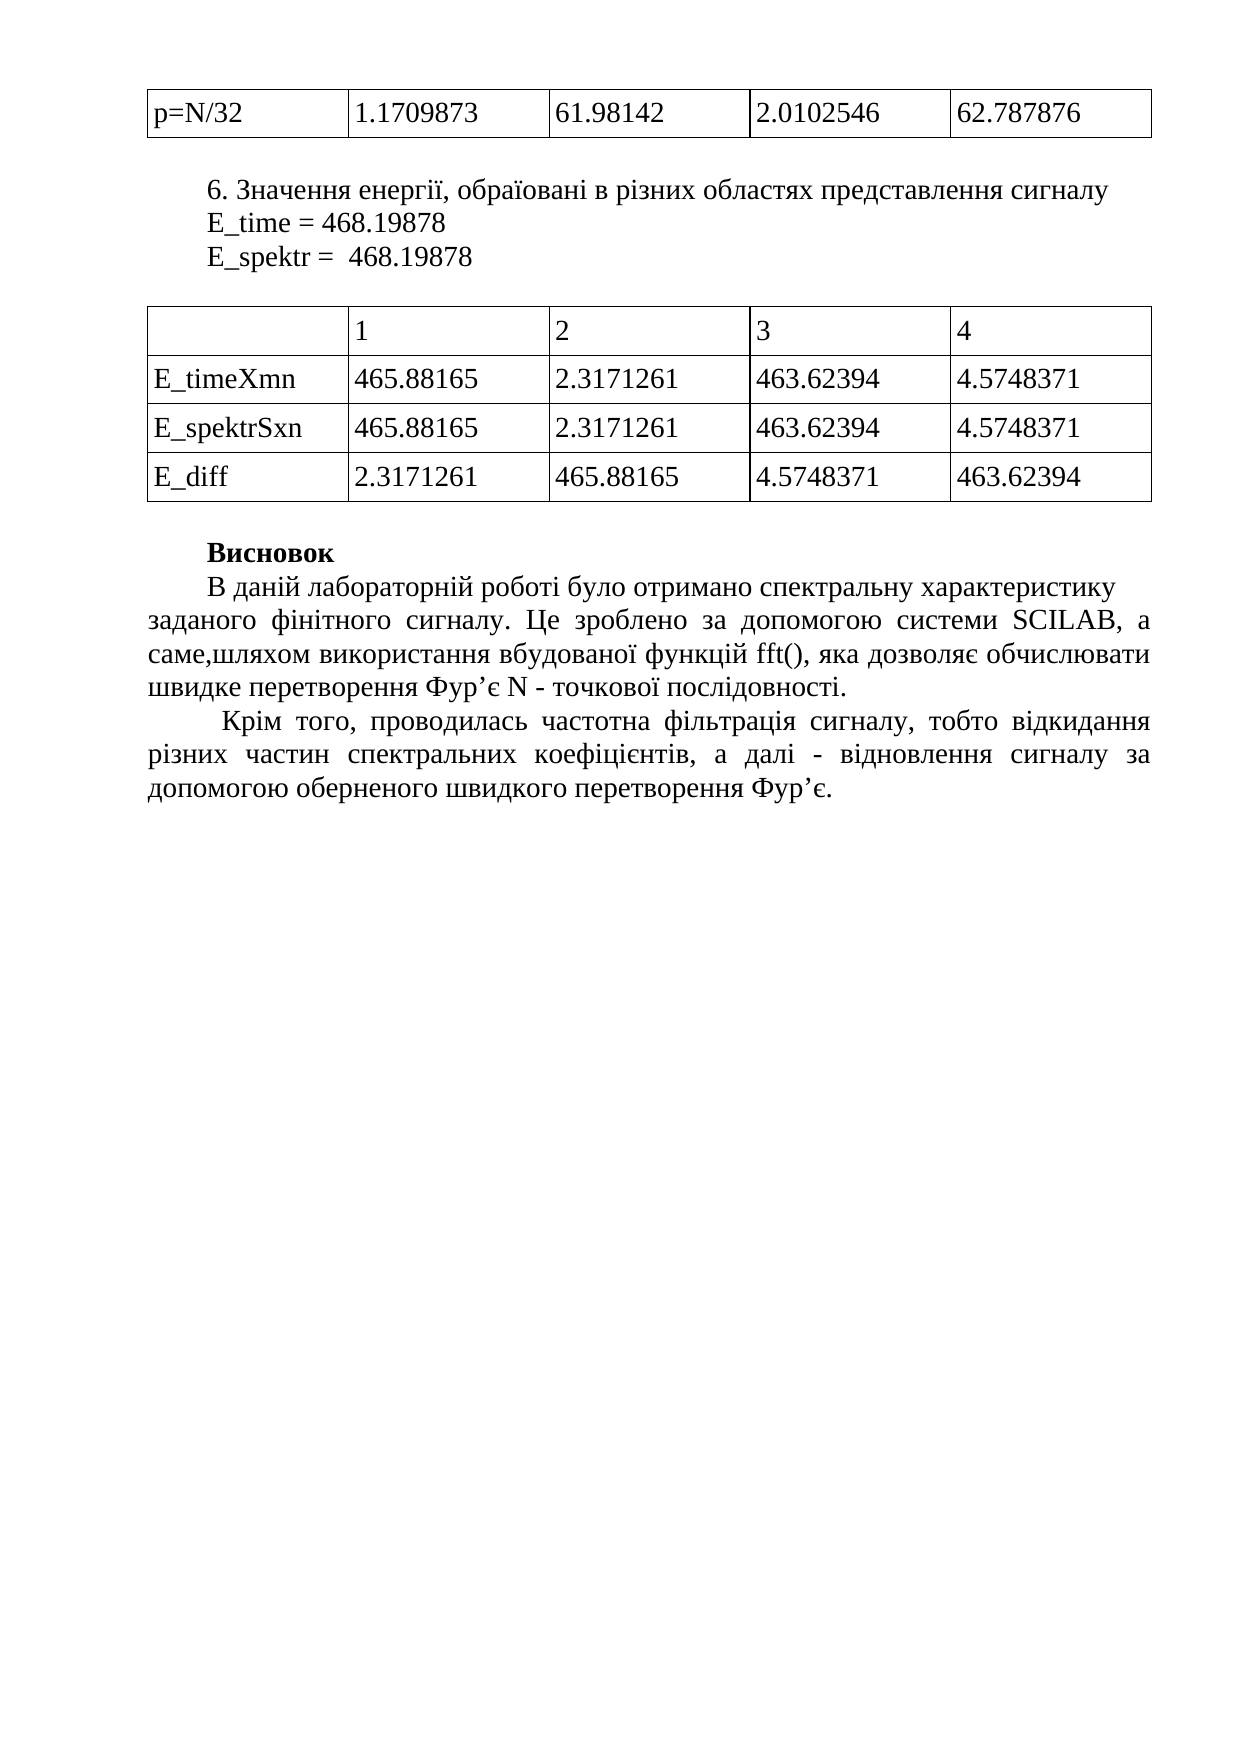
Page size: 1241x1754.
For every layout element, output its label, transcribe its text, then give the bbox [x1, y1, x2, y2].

table_header 3 [751, 307, 950, 354]
table_cell 1.1709873 [349, 90, 549, 137]
table_cell 465.88165 [349, 404, 549, 452]
table_cell E_diff [148, 453, 348, 501]
table_cell p=N/32 [148, 90, 348, 137]
subtitle E_time = 468.19878 [148, 205, 1152, 239]
table_header 1 [349, 307, 549, 354]
table_cell 2.3171261 [349, 453, 549, 501]
table_header [148, 307, 348, 354]
table_cell 62.787876 [951, 90, 1151, 137]
table_cell 2.3171261 [550, 404, 749, 452]
table_cell 2.3171261 [550, 356, 749, 403]
table_cell E_spektrSxn [148, 404, 348, 452]
table_cell 4.5748371 [951, 404, 1151, 452]
table_cell 465.88165 [550, 453, 749, 501]
subtitle E_spektr = 468.19878 [148, 239, 1152, 272]
table_cell E_timeXmn [148, 356, 348, 403]
subtitle В даній лабораторній роботі було отримано спектральну характеристику [148, 569, 1152, 602]
table_cell 61.98142 [550, 90, 749, 137]
table_cell 463.62394 [751, 404, 950, 452]
table_cell 465.88165 [349, 356, 549, 403]
table_cell 4.5748371 [951, 356, 1151, 403]
subtitle Крім того, проводилась частотна фільтрація сигналу, тобто відкидання різних частин спектральних коефіцієнтів, а далі - відновлення сигналу за допомогою оберненого швидкого перетворення Фур’є. [148, 703, 1152, 803]
table_cell 463.62394 [751, 356, 950, 403]
table_header 2 [550, 307, 749, 354]
subtitle 6. Значення енергії, обраїовані в різних областях представлення сигналу [148, 172, 1152, 205]
table_cell 2.0102546 [751, 90, 950, 137]
table_cell 463.62394 [951, 453, 1151, 501]
subtitle заданого фінітного сигналу. Це зроблено за допомогою системи SCILAB, а саме,шляхом використання вбудованої функцій fft(), яка дозволяє обчислювати швидке перетворення Фур’є N - точкової послідовності. [148, 602, 1152, 703]
table_cell 4.5748371 [751, 453, 950, 501]
subtitle Висновок [148, 535, 1152, 569]
table_header 4 [951, 307, 1151, 354]
